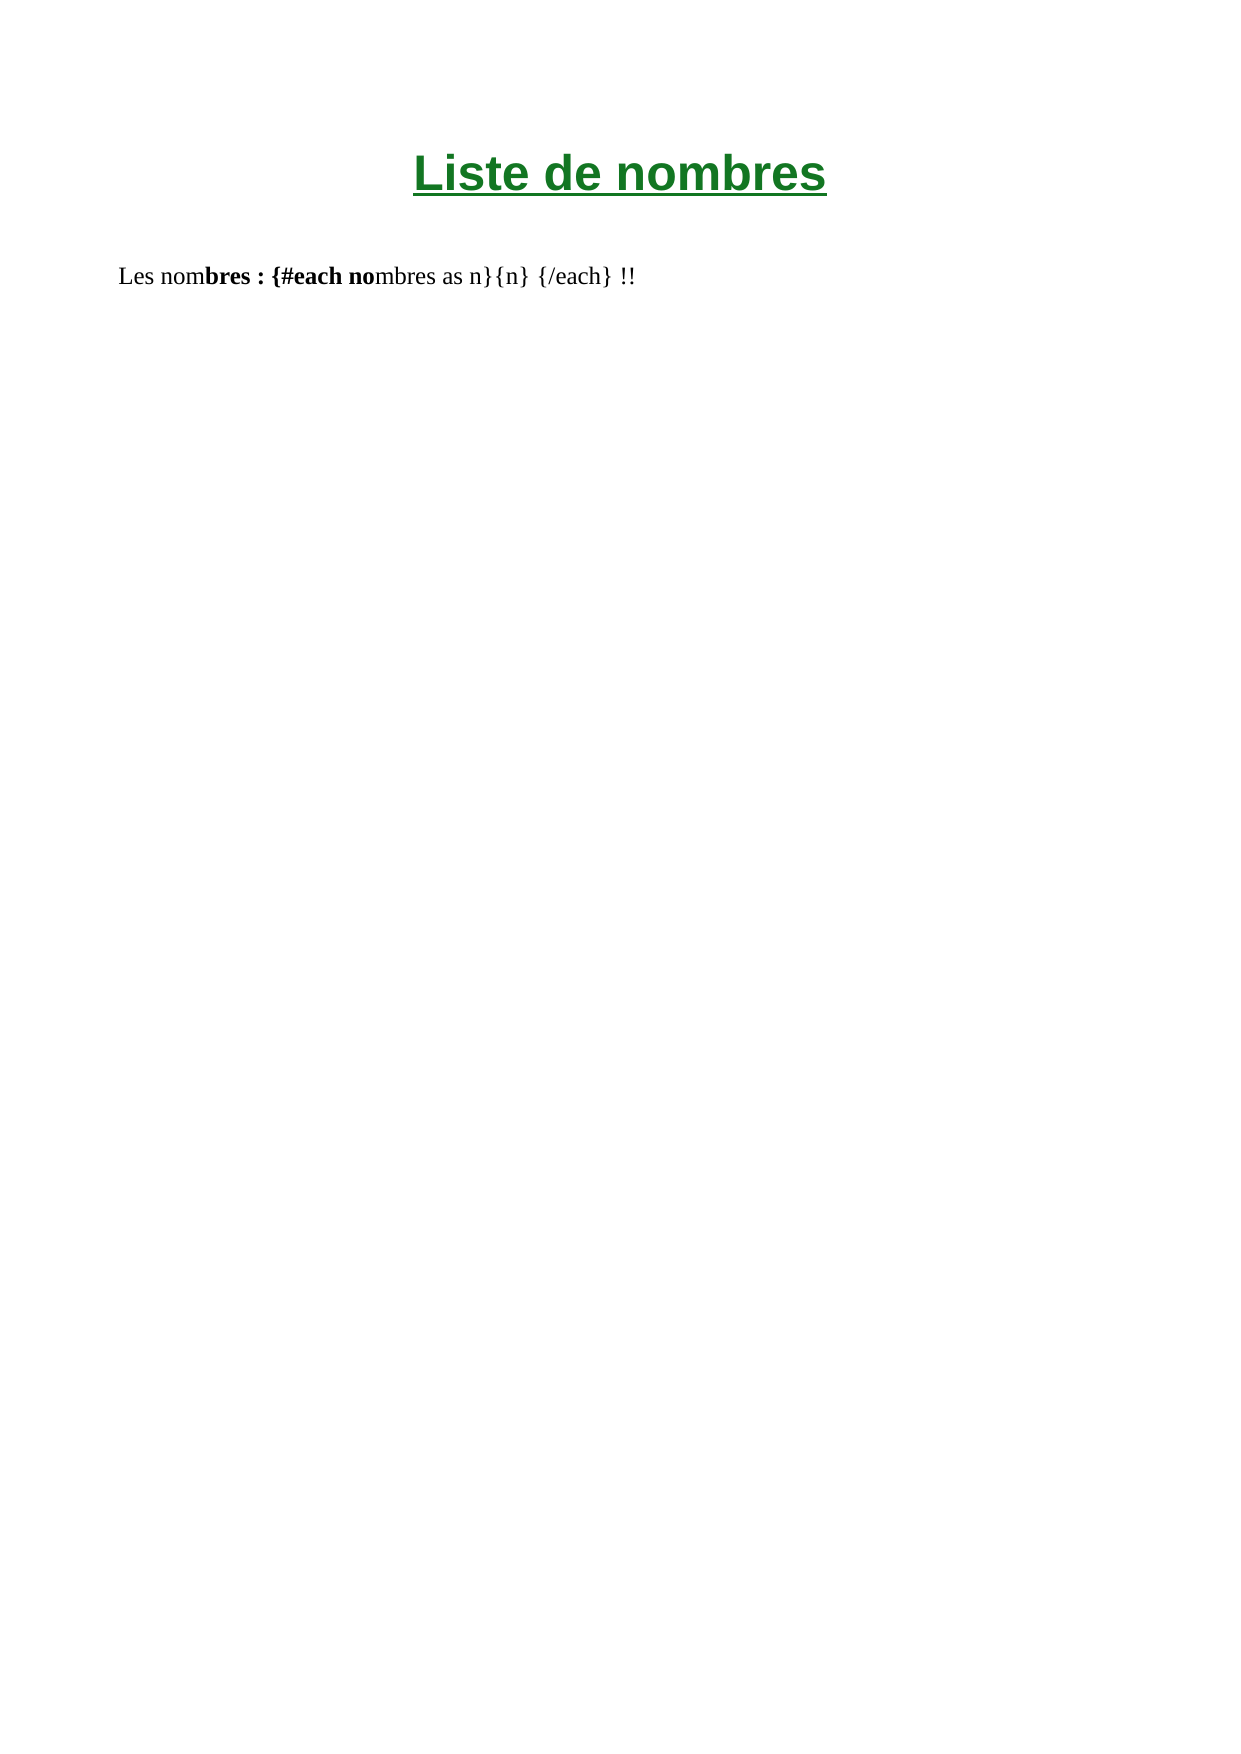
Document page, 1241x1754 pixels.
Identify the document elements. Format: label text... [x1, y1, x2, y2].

text Les nombres : {#each nombres as n}{n} {/each} !! [118, 261, 1122, 289]
title Liste de nombres [118, 143, 1122, 201]
